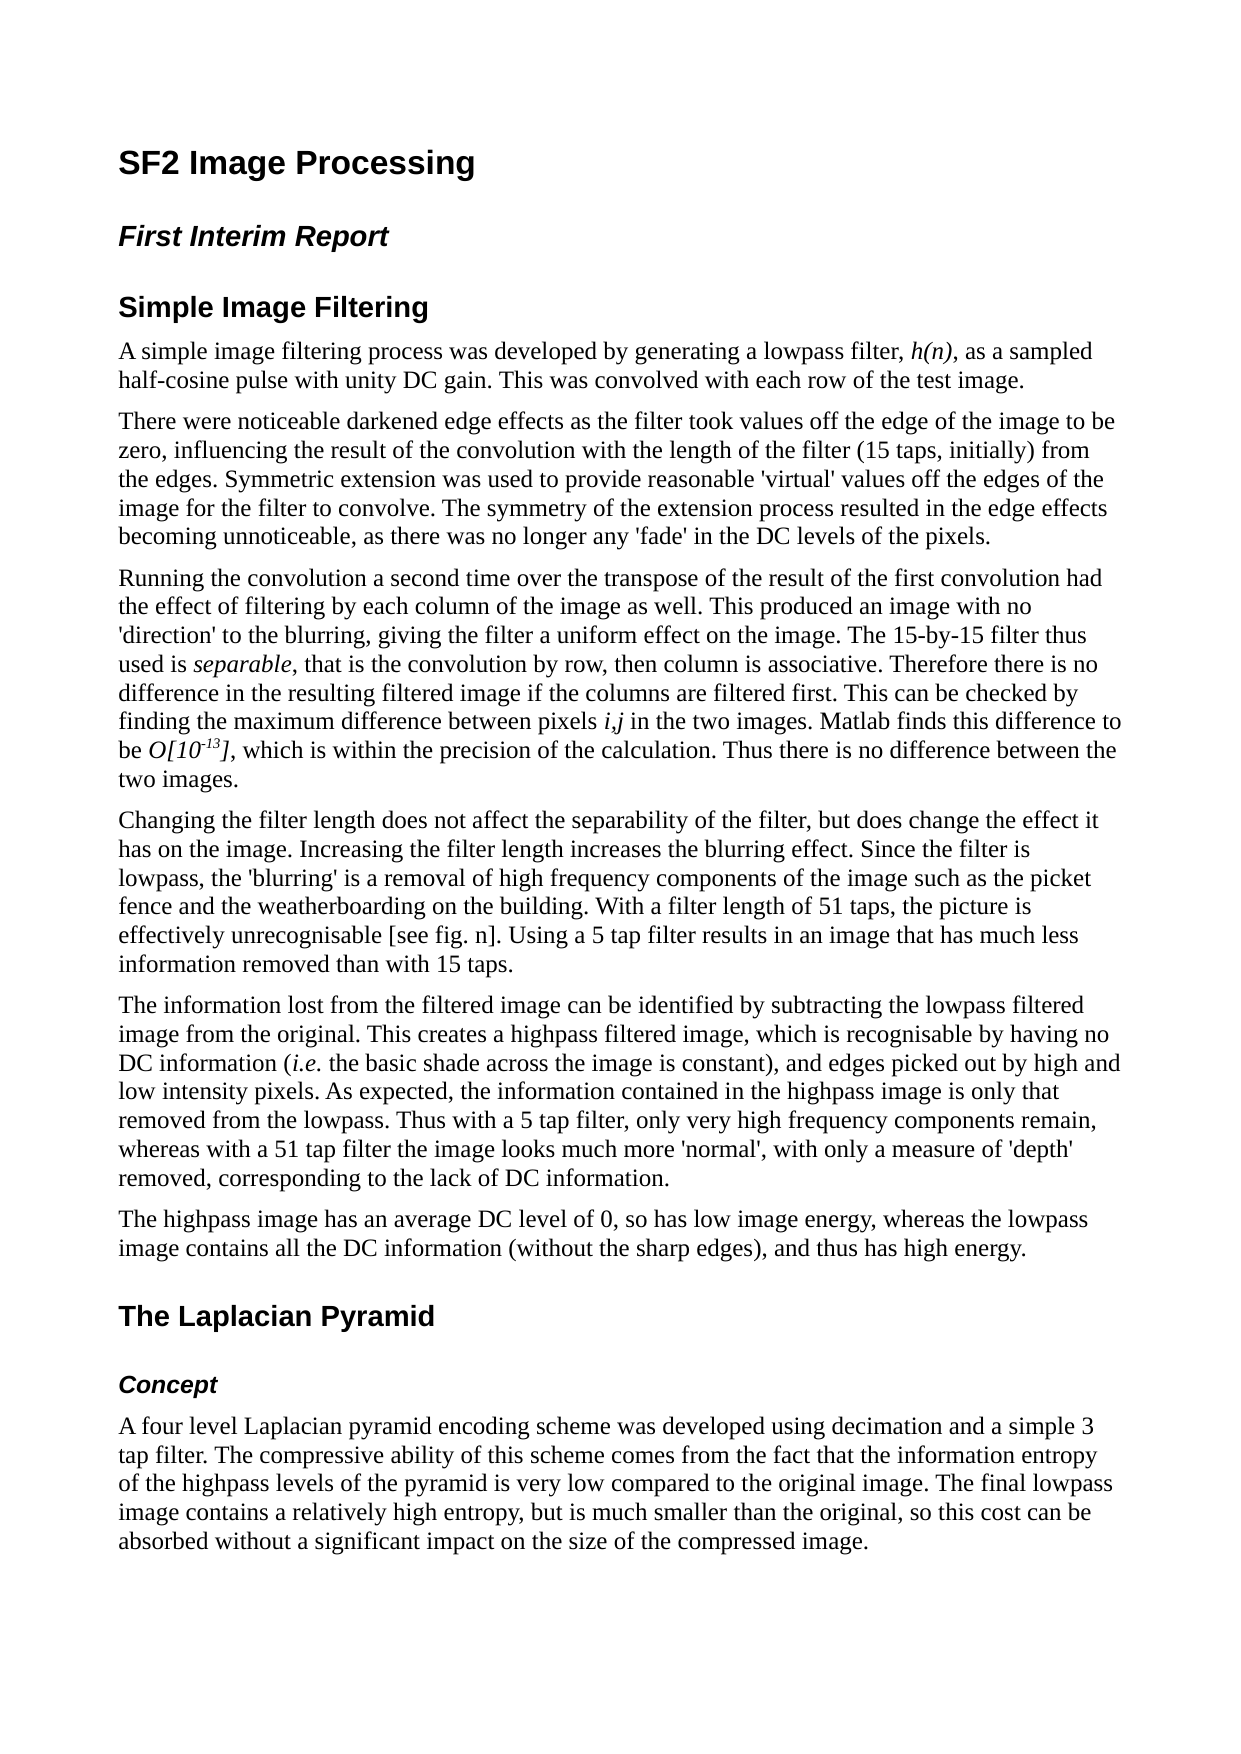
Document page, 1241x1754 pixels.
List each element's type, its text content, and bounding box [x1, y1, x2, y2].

subtitle The Laplacian Pyramid [118, 1299, 1122, 1332]
text The highpass image has an average DC level of 0, so has low image energy, whereas the lowpass image contains all the DC information (without the sharp edges), and thus has high energy. [118, 1204, 1122, 1261]
text Running the convolution a second time over the transpose of the result of the first convolution had the effect of filtering by each column of the image as well. This produced an image with no 'direction' to the blurring, giving the filter a uniform effect on the image. The 15-by-15 filter thus used is separable, that is the convolution by row, then column is associative. Therefore there is no difference in the resulting filtered image if the columns are filtered first. This can be checked by finding the maximum difference between pixels i,j in the two images. Matlab finds this difference to be O[10-13], which is within the precision of the calculation. Thus there is no difference between the two images. [118, 563, 1122, 793]
subtitle First Interim Report [118, 219, 1122, 253]
subtitle Simple Image Filtering [118, 290, 1122, 324]
text A simple image filtering process was developed by generating a lowpass filter, h(n), as a sampled half-cosine pulse with unity DC gain. This was convolved with each row of the test image. [118, 336, 1122, 394]
subtitle SF2 Image Processing [118, 143, 1122, 182]
text The information lost from the filtered image can be identified by subtracting the lowpass filtered image from the original. This creates a highpass filtered image, which is recognisable by having no DC information (i.e. the basic shade across the image is constant), and edges picked out by high and low intensity pixels. As expected, the information contained in the highpass image is only that removed from the lowpass. Thus with a 5 tap filter, only very high frequency components remain, whereas with a 51 tap filter the image looks much more 'normal', with only a measure of 'depth' removed, corresponding to the lack of DC information. [118, 990, 1122, 1191]
text Changing the filter length does not affect the separability of the filter, but does change the effect it has on the image. Increasing the filter length increases the blurring effect. Since the filter is lowpass, the 'blurring' is a removal of high frequency components of the image such as the picket fence and the weatherboarding on the building. With a filter length of 51 taps, the picture is effectively unrecognisable [see fig. n]. Using a 5 tap filter results in an image that has much less information removed than with 15 taps. [118, 805, 1122, 978]
text There were noticeable darkened edge effects as the filter took values off the edge of the image to be zero, influencing the result of the convolution with the length of the filter (15 taps, initially) from the edges. Symmetric extension was used to provide reasonable 'virtual' values off the edges of the image for the filter to convolve. The symmetry of the extension process resulted in the edge effects becoming unnoticeable, as there was no longer any 'fade' in the DC levels of the pixels. [118, 406, 1122, 550]
text A four level Laplacian pyramid encoding scheme was developed using decimation and a simple 3 tap filter. The compressive ability of this scheme comes from the fact that the information entropy of the highpass levels of the pyramid is very low compared to the original image. The final lowpass image contains a relatively high entropy, but is much smaller than the original, so this cost can be absorbed without a significant impact on the size of the compressed image. [118, 1411, 1122, 1555]
subtitle Concept [118, 1370, 1122, 1398]
